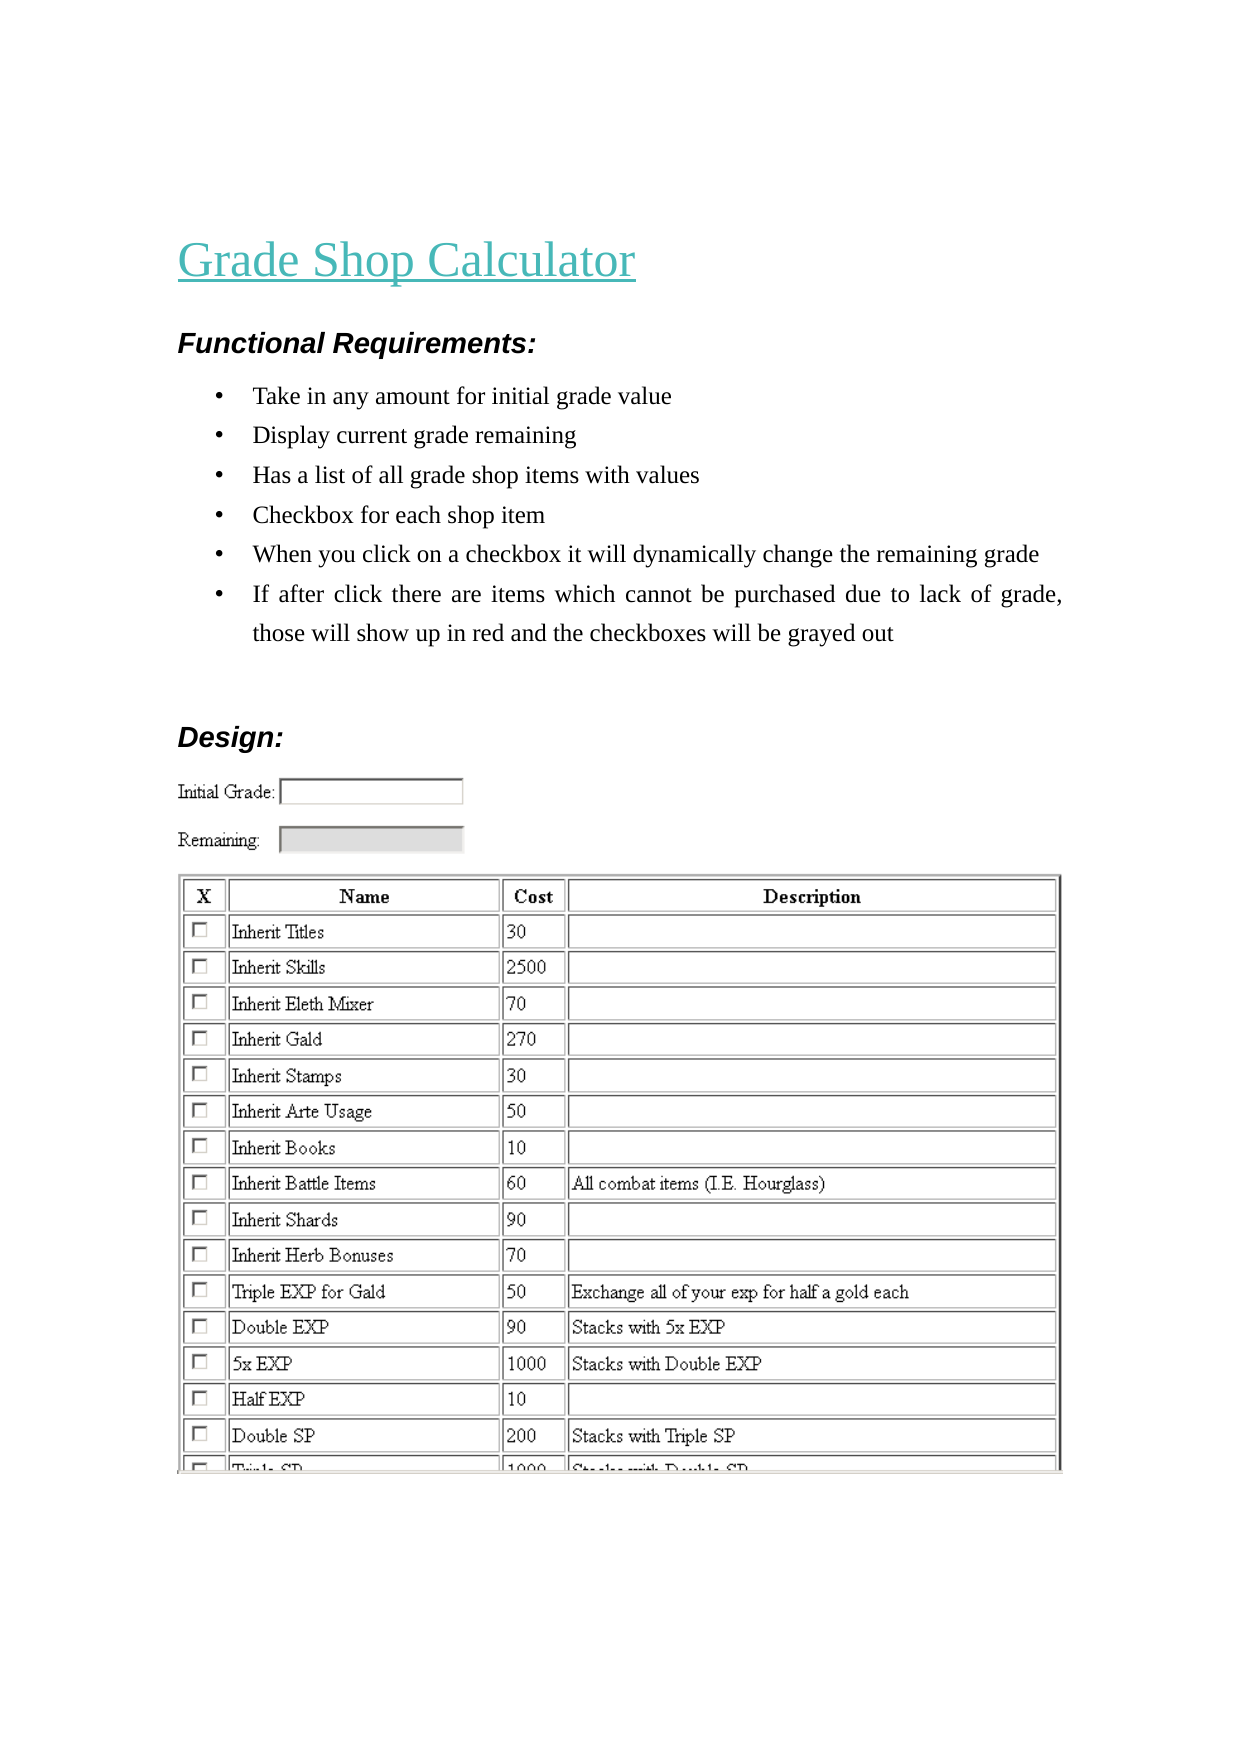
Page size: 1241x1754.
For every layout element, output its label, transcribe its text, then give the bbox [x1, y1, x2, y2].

picture [177, 768, 1063, 1474]
subtitle Functional Requirements: [177, 323, 1063, 362]
list Display current grade remaining [215, 414, 1063, 454]
list Take in any amount for initial grade value [215, 375, 1063, 414]
list Has a list of all grade shop items with values [215, 454, 1063, 494]
subtitle Design: [177, 717, 1063, 756]
list If after click there are items which cannot be purchased due to lack of grade, those will show up in red and the checkboxes will be grayed out [215, 573, 1063, 652]
list When you click on a checkbox it will dynamically change the remaining grade [215, 533, 1063, 573]
text Grade Shop Calculator [177, 219, 1063, 298]
list Checkbox for each shop item [215, 494, 1063, 533]
